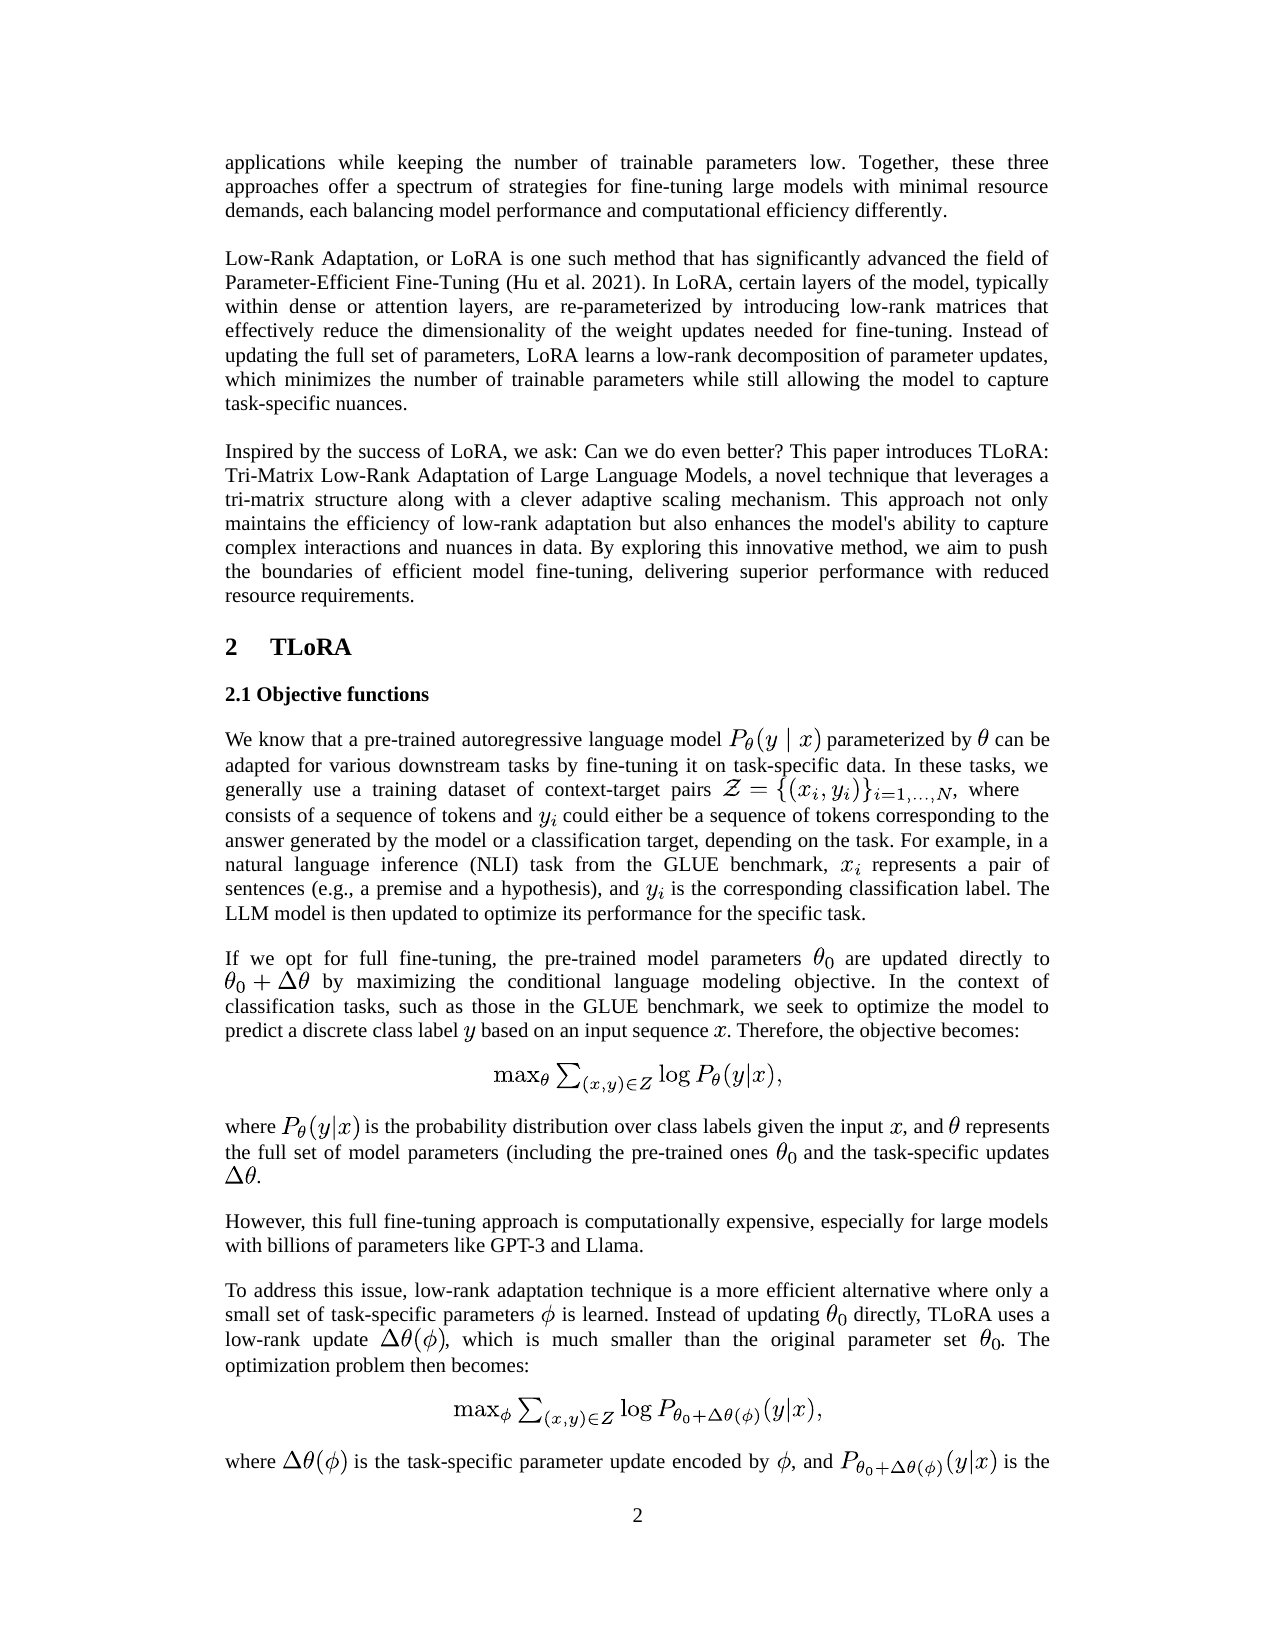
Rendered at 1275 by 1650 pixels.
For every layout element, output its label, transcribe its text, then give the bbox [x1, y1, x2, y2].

text Inspired by the success of LoRA, we ask: Can we do even better? This paper introduces TLoRA: Tri-Matrix Low-Rank Adaptation of Large Language Models, a novel technique that leverages a tri-matrix structure along with a clever adaptive scaling mechanism. This approach not only maintains the efficiency of low-rank adaptation but also enhances the model's ability to capture complex interactions and nuances in data. By exploring this innovative method, we aim to push the boundaries of efficient model fine-tuning, delivering superior performance with reduced resource requirements. [225, 439, 1050, 607]
text To address this issue, low-rank adaptation technique is a more efficient alternative where only a small set of task-specific parameters is learned. Instead of updating directly, TLoRA uses a low-rank update , which is much smaller than the original parameter set . The optimization problem then becomes: [225, 1278, 1050, 1377]
text If we opt for full fine-tuning, the pre-trained model parameters are updated directly to by maximizing the conditional language modeling objective. In the context of classification tasks, such as those in the GLUE benchmark, we seek to optimize the model to predict a discrete class label based on an input sequence . Therefore, the objective becomes: [225, 945, 1050, 1042]
text Low-Rank Adaptation, or LoRA is one such method that has significantly advanced the field of Parameter-Efficient Fine-Tuning (Hu et al. 2021). In LoRA, certain layers of the model, typically within dense or attention layers, are re-parameterized by introducing low-rank matrices that effectively reduce the dimensionality of the weight updates needed for fine-tuning. Instead of updating the full set of parameters, LoRA learns a low-rank decomposition of parameter updates, which minimizes the number of trainable parameters while still allowing the model to capture task-specific nuances. [225, 246, 1050, 415]
text is the [939, 1449, 1050, 1477]
text However, this full fine-tuning approach is computationally expensive, especially for large models with billions of parameters like GPT-3 and Llama. [225, 1209, 1050, 1257]
text 2.1 Objective functions [225, 682, 1050, 706]
list TLoRA [225, 632, 1050, 661]
text applications while keeping the number of trainable parameters low. Together, these three approaches offer a spectrum of strategies for fine-tuning large models with minimal resource demands, each balancing model performance and computational efficiency differently. [225, 150, 1050, 222]
text where is the task-specific parameter update encoded by , and [225, 1449, 952, 1477]
text We know that a pre-trained autoregressive language model parameterized by can be adapted for various downstream tasks by fine-tuning it on task-specific data. In these tasks, we generally use a training dataset of context-target pairs , where consists of a sequence of tokens and could either be a sequence of tokens corresponding to the answer generated by the model or a classification target, depending on the task. For example, in a natural language inference (NLI) task from the GLUE benchmark, represents a pair of sentences (e.g., a premise and a hypothesis), and is the corresponding classification label. The LLM model is then updated to optimize its performance for the specific task. [225, 727, 1050, 924]
text where is the probability distribution over class labels given the input , and represents the full set of model parameters (including the pre-trained ones and the task-specific updates . [225, 1114, 1050, 1188]
